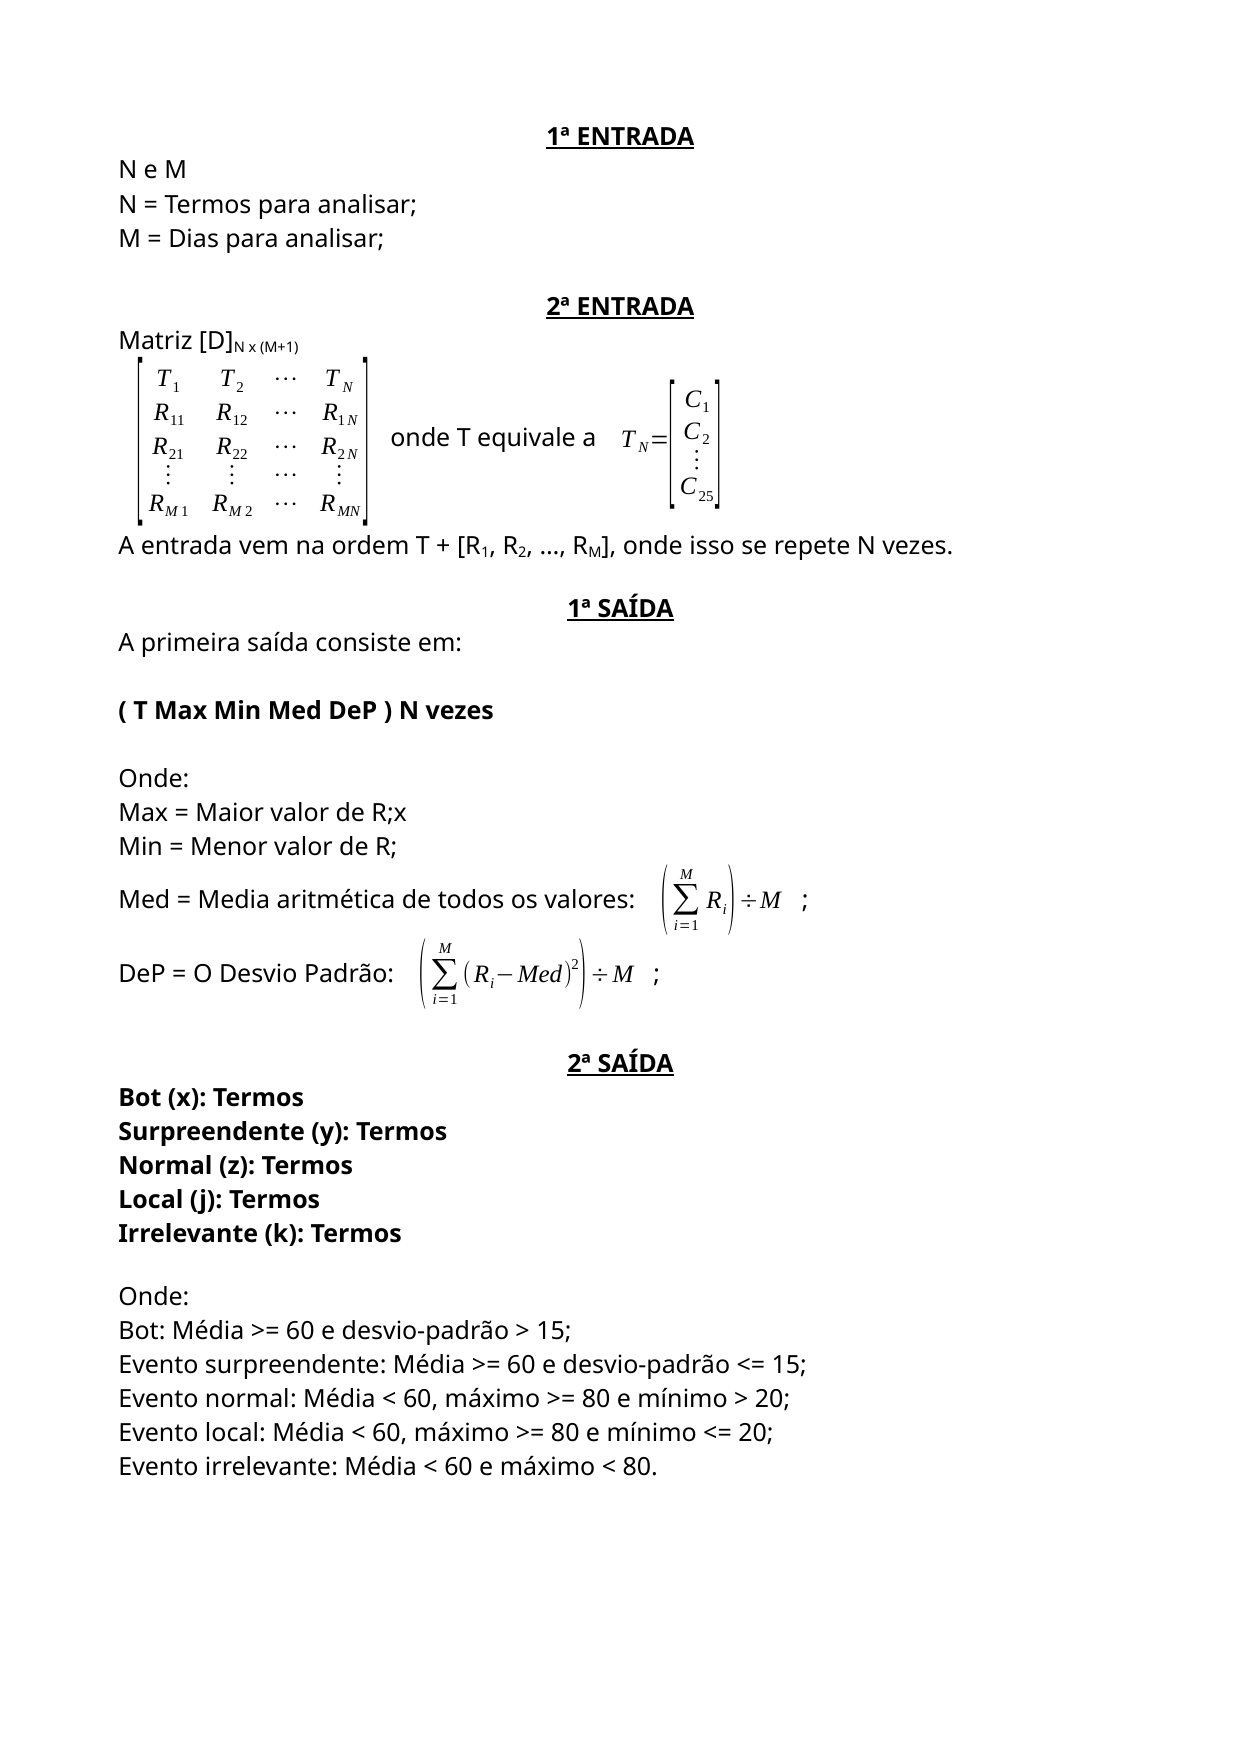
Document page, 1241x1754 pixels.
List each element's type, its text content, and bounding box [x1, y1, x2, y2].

text 1ª ENTRADA [118, 118, 1122, 152]
text Evento normal: Média < 60, máximo >= 80 e mínimo > 20; [118, 1381, 1122, 1415]
text A entrada vem na ordem T + [R1, R2, …, RM], onde isso se repete N vezes. [118, 528, 1122, 562]
text Bot (x): Termos [118, 1079, 1122, 1114]
text Matriz [D]N x (M+1) [118, 322, 1122, 357]
text Med = Media aritmética de todos os valores: ; [118, 863, 1122, 937]
text Surpreendente (y): Termos [118, 1114, 1122, 1148]
text A primeira saída consiste em: [118, 625, 1122, 659]
text onde T equivale a [118, 357, 1122, 528]
text Min = Menor valor de R; [118, 829, 1122, 863]
text N = Termos para analisar; [118, 186, 1122, 220]
text Local (j): Termos [118, 1182, 1122, 1216]
text Evento irrelevante: Média < 60 e máximo < 80. [118, 1449, 1122, 1483]
text M = Dias para analisar; [118, 220, 1122, 254]
text Onde: [118, 761, 1122, 795]
text Bot: Média >= 60 e desvio-padrão > 15; [118, 1313, 1122, 1347]
text N e M [118, 152, 1122, 186]
text 2ª ENTRADA [118, 288, 1122, 322]
text Evento local: Média < 60, máximo >= 80 e mínimo <= 20; [118, 1415, 1122, 1449]
text ( T Max Min Med DeP ) N vezes [118, 693, 1122, 727]
text Irrelevante (k): Termos [118, 1216, 1122, 1250]
text Evento surpreendente: Média >= 60 e desvio-padrão <= 15; [118, 1347, 1122, 1381]
text 2ª SAÍDA [118, 1046, 1122, 1079]
text Max = Maior valor de R;x [118, 795, 1122, 829]
text Normal (z): Termos [118, 1148, 1122, 1182]
text 1ª SAÍDA [118, 591, 1122, 625]
text Onde: [118, 1279, 1122, 1313]
text DeP = O Desvio Padrão: ; [118, 937, 1122, 1011]
